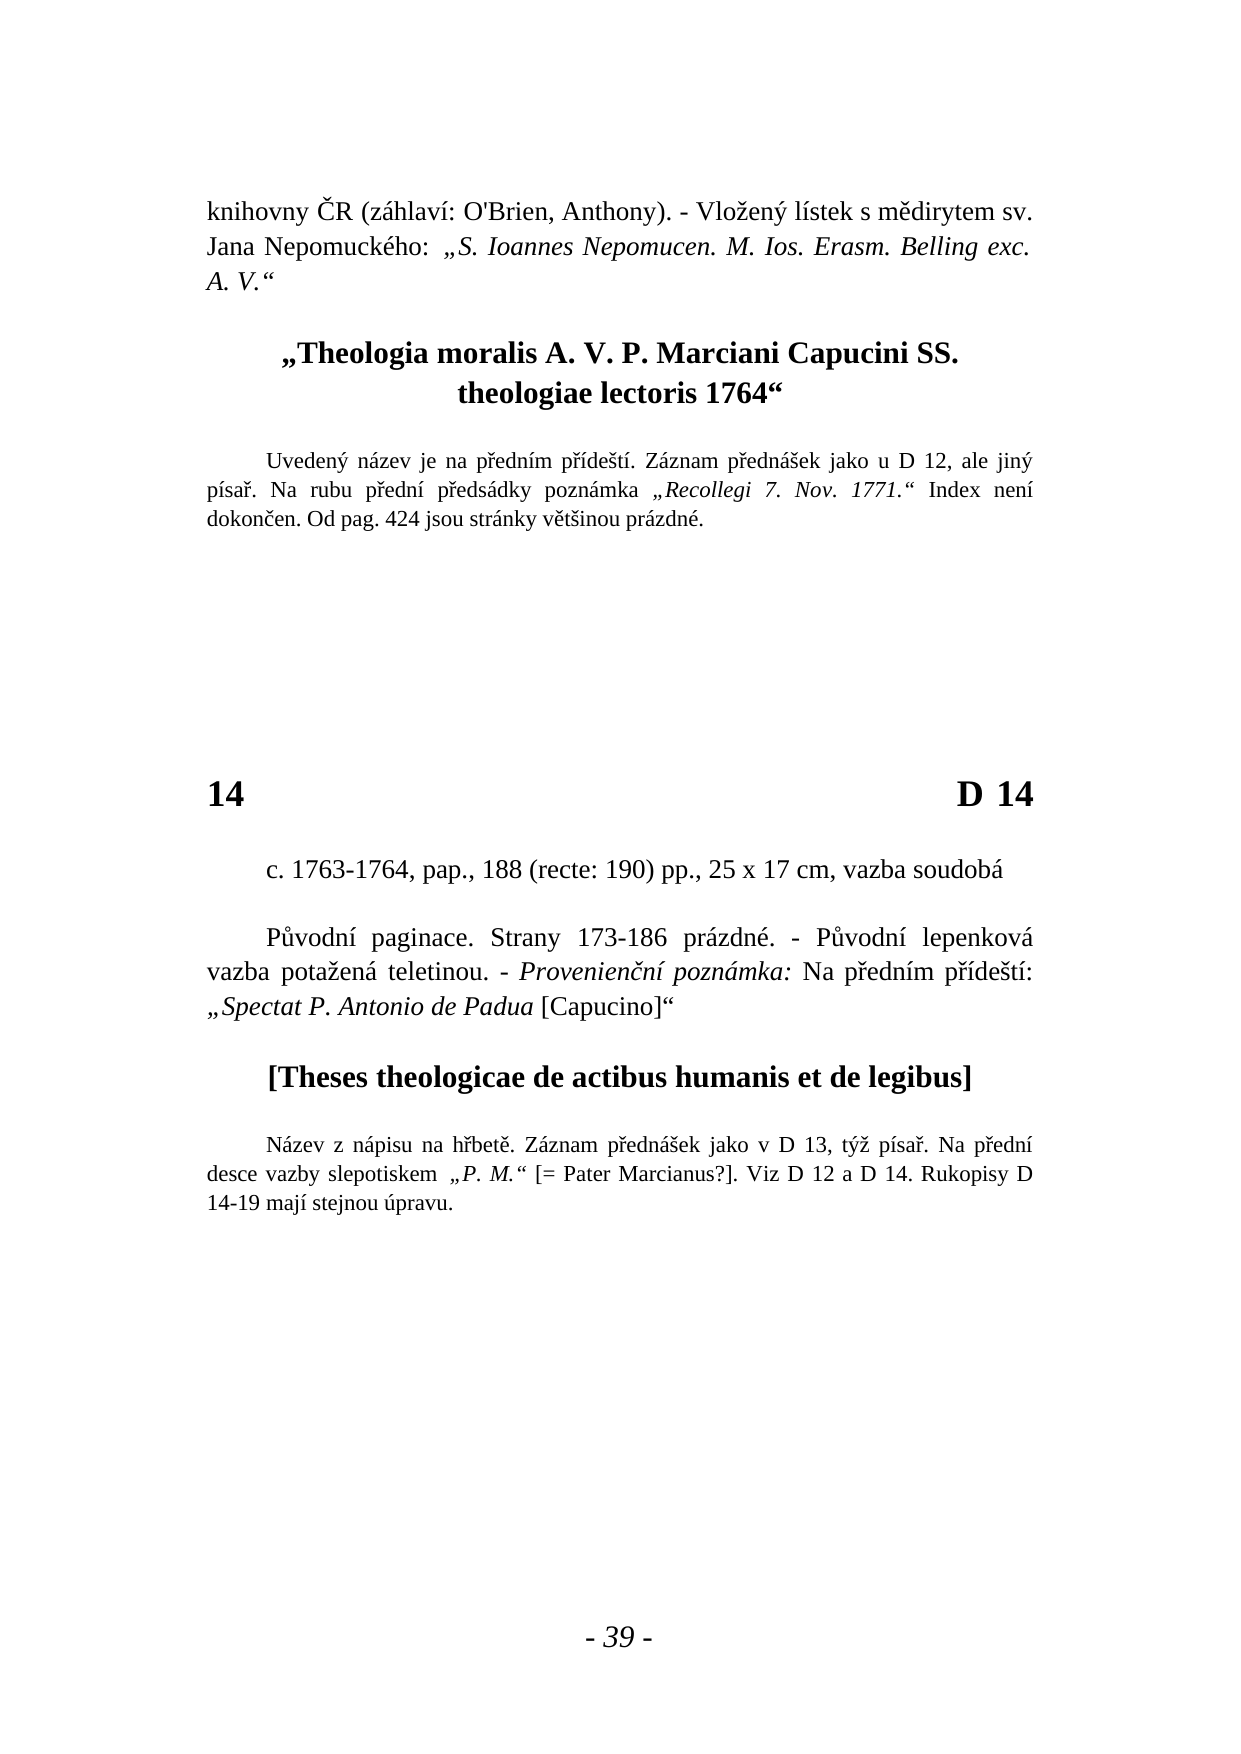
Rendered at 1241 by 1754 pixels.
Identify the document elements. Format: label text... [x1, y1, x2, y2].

text 14 D 14 [207, 771, 1033, 814]
text „Theologia moralis A. V. P. Marciani Capucini SS. theologiae lectoris 1764“ [207, 334, 1033, 410]
text Původní paginace. Strany 173-186 prázdné. - Původní lepenková vazba potažená teletinou. - Provenienční poznámka: Na předním přídeští: „Spectat P. Antonio de Padua [Capucino]“ [207, 921, 1033, 1021]
text Uvedený název je na předním přídeští. Záznam přednášek jako u D 12, ale jiný písař. Na rubu přední předsádky poznámka „Recollegi 7. Nov. 1771.“ Index není dokončen. Od pag. 424 jsou stránky většinou prázdné. [207, 447, 1033, 532]
text knihovny ČR (záhlaví: O'Brien, Anthony). - Vložený lístek s mědirytem sv. Jana Nepomuckého: „S. Ioannes Nepomucen. M. Ios. Erasm. Belling exc. A. V.“ [207, 195, 1033, 296]
text Název z nápisu na hřbetě. Záznam přednášek jako v D 13, týž písař. Na přední desce vazby slepotiskem „P. M.“ [= Pater Marcianus?]. Viz D 12 a D 14. Rukopisy D 14-19 mají stejnou úpravu. [207, 1132, 1033, 1216]
text c. 1763-1764, pap., 188 (recte: 190) pp., 25 x 17 cm, vazba soudobá [266, 853, 1033, 884]
text [Theses theologicae de actibus humanis et de legibus] [207, 1058, 1033, 1094]
